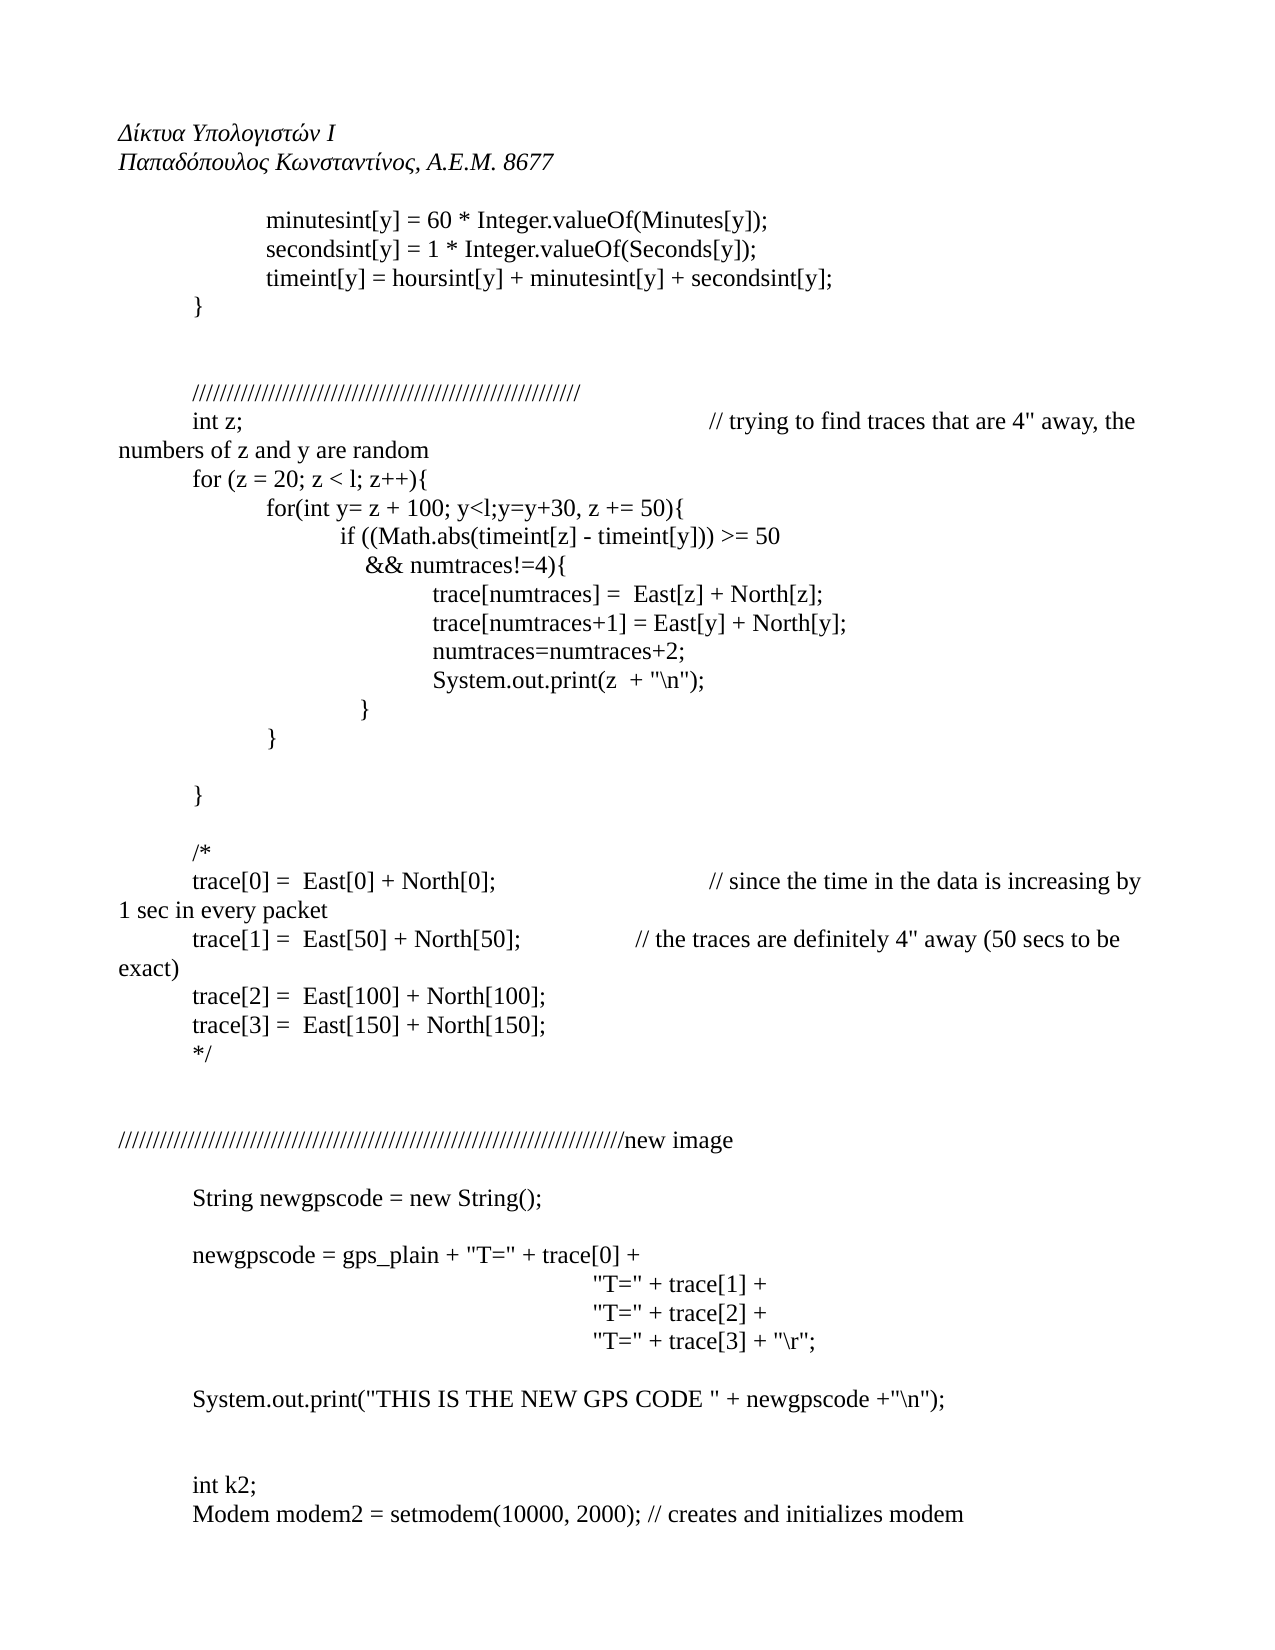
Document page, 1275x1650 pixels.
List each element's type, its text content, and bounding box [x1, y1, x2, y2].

text /* [118, 838, 1157, 866]
text timeint[y] = hoursint[y] + minutesint[y] + secondsint[y]; [118, 263, 1157, 291]
text } [118, 723, 1157, 751]
text int z; // trying to find traces that are 4" away, the numbers of z and y are random [118, 406, 1157, 464]
text minutesint[y] = 60 * Integer.valueOf(Minutes[y]); [118, 205, 1157, 234]
text "T=" + trace[3] + "\r"; [118, 1326, 1157, 1355]
text } [118, 291, 1157, 320]
text secondsint[y] = 1 * Integer.valueOf(Seconds[y]); [118, 234, 1157, 263]
text System.out.print(z + "\n"); [118, 665, 1157, 694]
text */ [118, 1039, 1157, 1068]
text trace[1] = East[50] + North[50]; // the traces are definitely 4" away (50 secs to be exact) [118, 924, 1157, 981]
text newgpscode = gps_plain + "T=" + trace[0] + [118, 1240, 1157, 1269]
text "T=" + trace[1] + [118, 1269, 1157, 1298]
text System.out.print("THIS IS THE NEW GPS CODE " + newgpscode +"\n"); [118, 1384, 1157, 1413]
text for(int y= z + 100; y<l;y=y+30, z += 50){ [118, 493, 1157, 521]
text trace[3] = East[150] + North[150]; [118, 1010, 1157, 1039]
text trace[numtraces] = East[z] + North[z]; [118, 579, 1157, 608]
text for (z = 20; z < l; z++){ [118, 464, 1157, 493]
text String newgpscode = new String(); [118, 1183, 1157, 1211]
text trace[numtraces+1] = East[y] + North[y]; [118, 608, 1157, 636]
text //////////////////////////////////////////////////////// [118, 378, 1157, 406]
text "T=" + trace[2] + [118, 1298, 1157, 1326]
text trace[0] = East[0] + North[0]; // since the time in the data is increasing by 1 sec in every packet [118, 866, 1157, 924]
text if ((Math.abs(timeint[z] - timeint[y])) >= 50 [118, 521, 1157, 550]
text } [118, 694, 1157, 723]
text && numtraces!=4){ [118, 550, 1157, 579]
text /////////////////////////////////////////////////////////////////////////new image [118, 1125, 1157, 1154]
text int k2; [118, 1470, 1157, 1499]
text } [118, 780, 1157, 809]
text trace[2] = East[100] + North[100]; [118, 981, 1157, 1010]
text numtraces=numtraces+2; [118, 636, 1157, 665]
text Modem modem2 = setmodem(10000, 2000); // creates and initializes modem [118, 1499, 1157, 1528]
